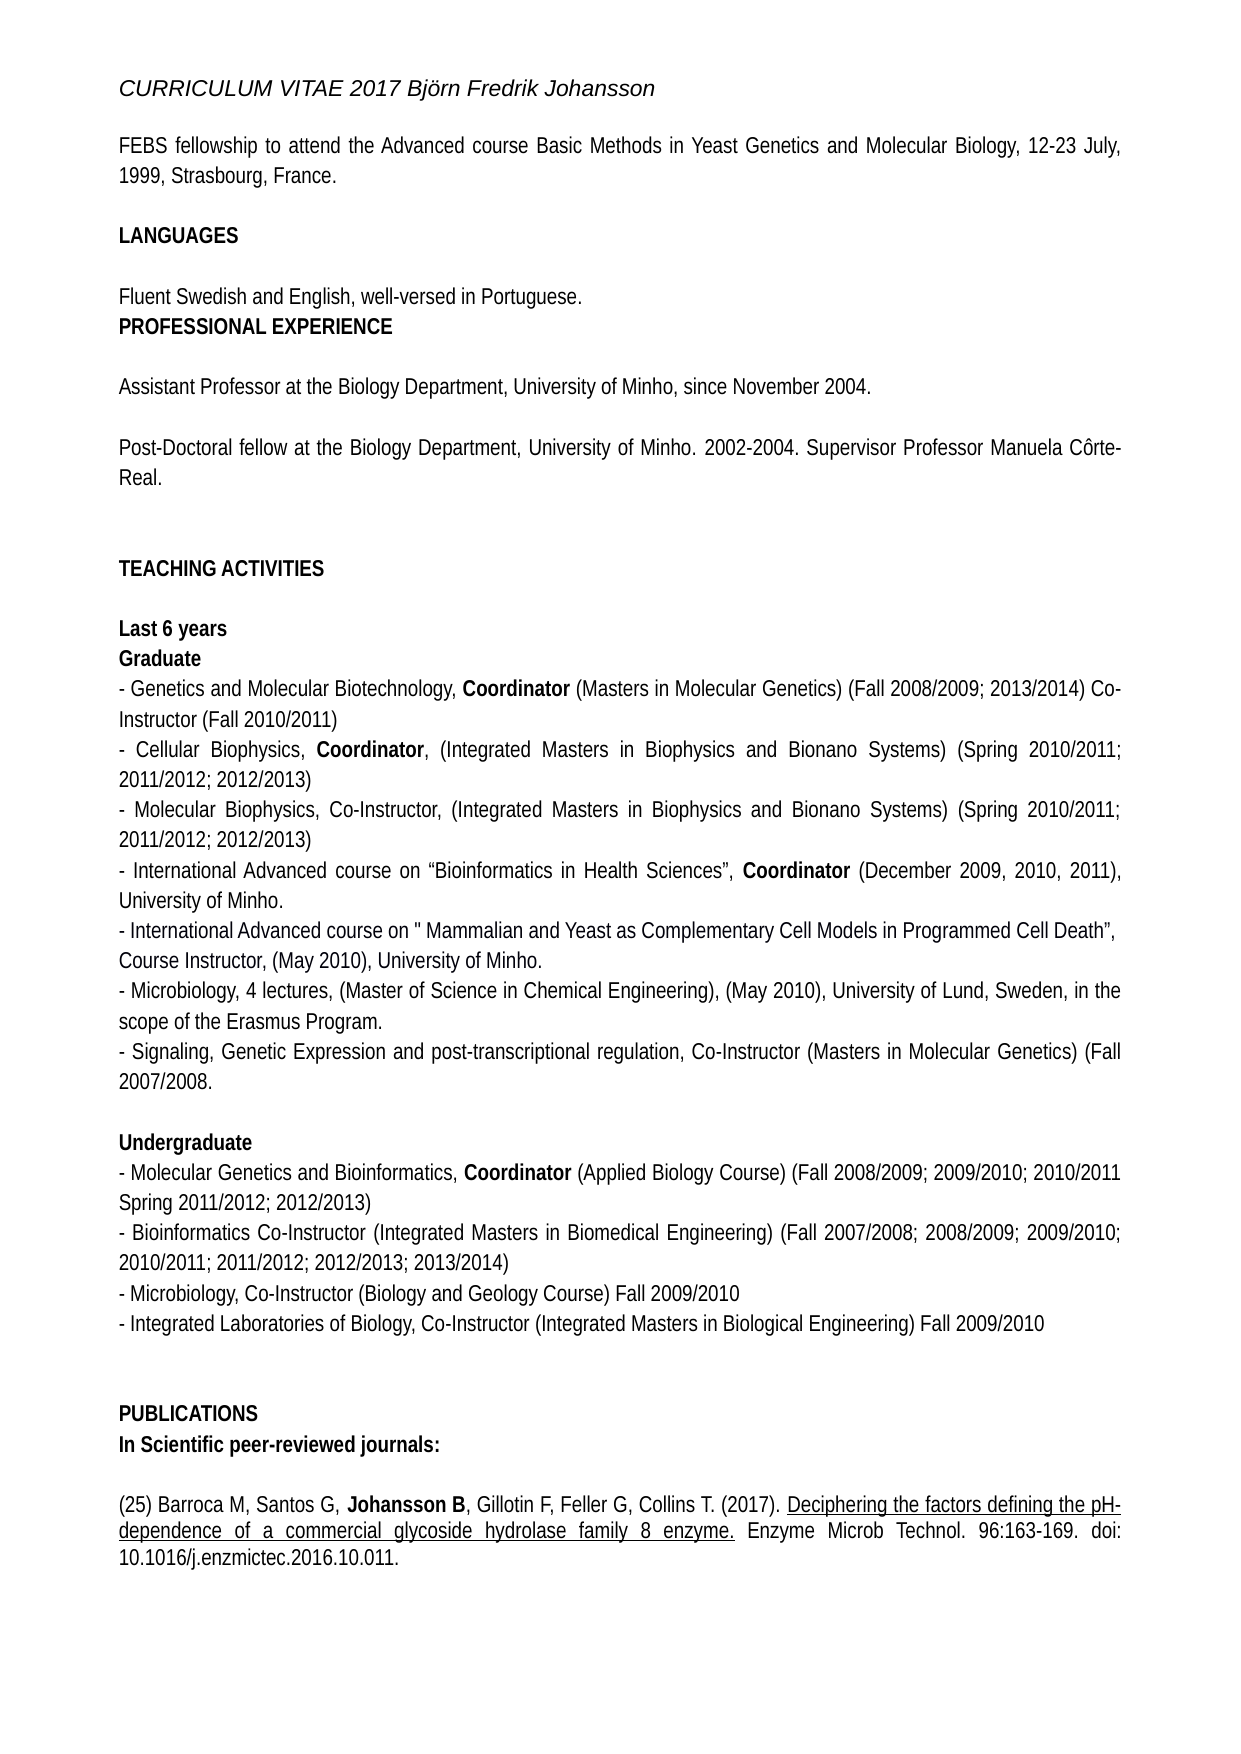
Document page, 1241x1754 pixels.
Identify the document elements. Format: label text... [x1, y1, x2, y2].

text - International Advanced course on “Bioinformatics in Health Sciences”, Coordinator (December 2009, 2010, 2011), University of Minho. [118, 857, 1122, 913]
text Undergraduate [118, 1128, 1122, 1155]
text Last 6 years [118, 615, 1122, 641]
text - Genetics and Molecular Biotechnology, Coordinator (Masters in Molecular Genetics) (Fall 2008/2009; 2013/2014) Co-Instructor (Fall 2010/2011) [118, 675, 1122, 732]
text Post-Doctoral fellow at the Biology Department, University of Minho. 2002-2004. Supervisor Professor Manuela Côrte-Real. [118, 434, 1122, 490]
text - Microbiology, 4 lectures, (Master of Science in Chemical Engineering), (May 2010), University of Lund, Sweden, in the scope of the Erasmus Program. [118, 977, 1122, 1034]
text (25) Barroca M, Santos G, Johansson B, Gillotin F, Feller G, Collins T. (2017). Deciphering the factors defining the pH-dependence of a commercial glycoside hydrolase family 8 enzyme. Enzyme Microb Technol. 96:163-169. doi: 10.1016/j.enzmictec.2016.10.011. [118, 1491, 1122, 1570]
text PROFESSIONAL EXPERIENCE [118, 313, 1122, 339]
text - Molecular Biophysics, Co-Instructor, (Integrated Masters in Biophysics and Bionano Systems) (Spring 2010/2011; 2011/2012; 2012/2013) [118, 796, 1122, 853]
text In Scientific peer-reviewed journals: [118, 1431, 1122, 1457]
text FEBS fellowship to attend the Advanced course Basic Methods in Yeast Genetics and Molecular Biology, 12-23 July, 1999, Strasbourg, France. [118, 132, 1122, 188]
text Graduate [118, 645, 1122, 671]
text - Bioinformatics Co-Instructor (Integrated Masters in Biomedical Engineering) (Fall 2007/2008; 2008/2009; 2009/2010; 2010/2011; 2011/2012; 2012/2013; 2013/2014) [118, 1219, 1122, 1276]
text - Signaling, Genetic Expression and post-transcriptional regulation, Co-Instructor (Masters in Molecular Genetics) (Fall 2007/2008. [118, 1038, 1122, 1094]
text LANGUAGES [118, 222, 1122, 248]
text Fluent Swedish and English, well-versed in Portuguese. [118, 283, 1122, 309]
text - Molecular Genetics and Bioinformatics, Coordinator (Applied Biology Course) (Fall 2008/2009; 2009/2010; 2010/2011 Spring 2011/2012; 2012/2013) [118, 1159, 1122, 1215]
text - Integrated Laboratories of Biology, Co-Instructor (Integrated Masters in Biological Engineering) Fall 2009/2010 [118, 1310, 1122, 1336]
text - Microbiology, Co-Instructor (Biology and Geology Course) Fall 2009/2010 [118, 1279, 1122, 1306]
text Assistant Professor at the Biology Department, University of Minho, since November 2004. [118, 373, 1122, 399]
text TEACHING ACTIVITIES [118, 554, 1122, 581]
text - International Advanced course on " Mammalian and Yeast as Complementary Cell Models in Programmed Cell Death”, Course Instructor, (May 2010), University of Minho. [118, 917, 1122, 973]
text PUBLICATIONS [118, 1400, 1122, 1427]
text - Cellular Biophysics, Coordinator, (Integrated Masters in Biophysics and Bionano Systems) (Spring 2010/2011; 2011/2012; 2012/2013) [118, 736, 1122, 792]
